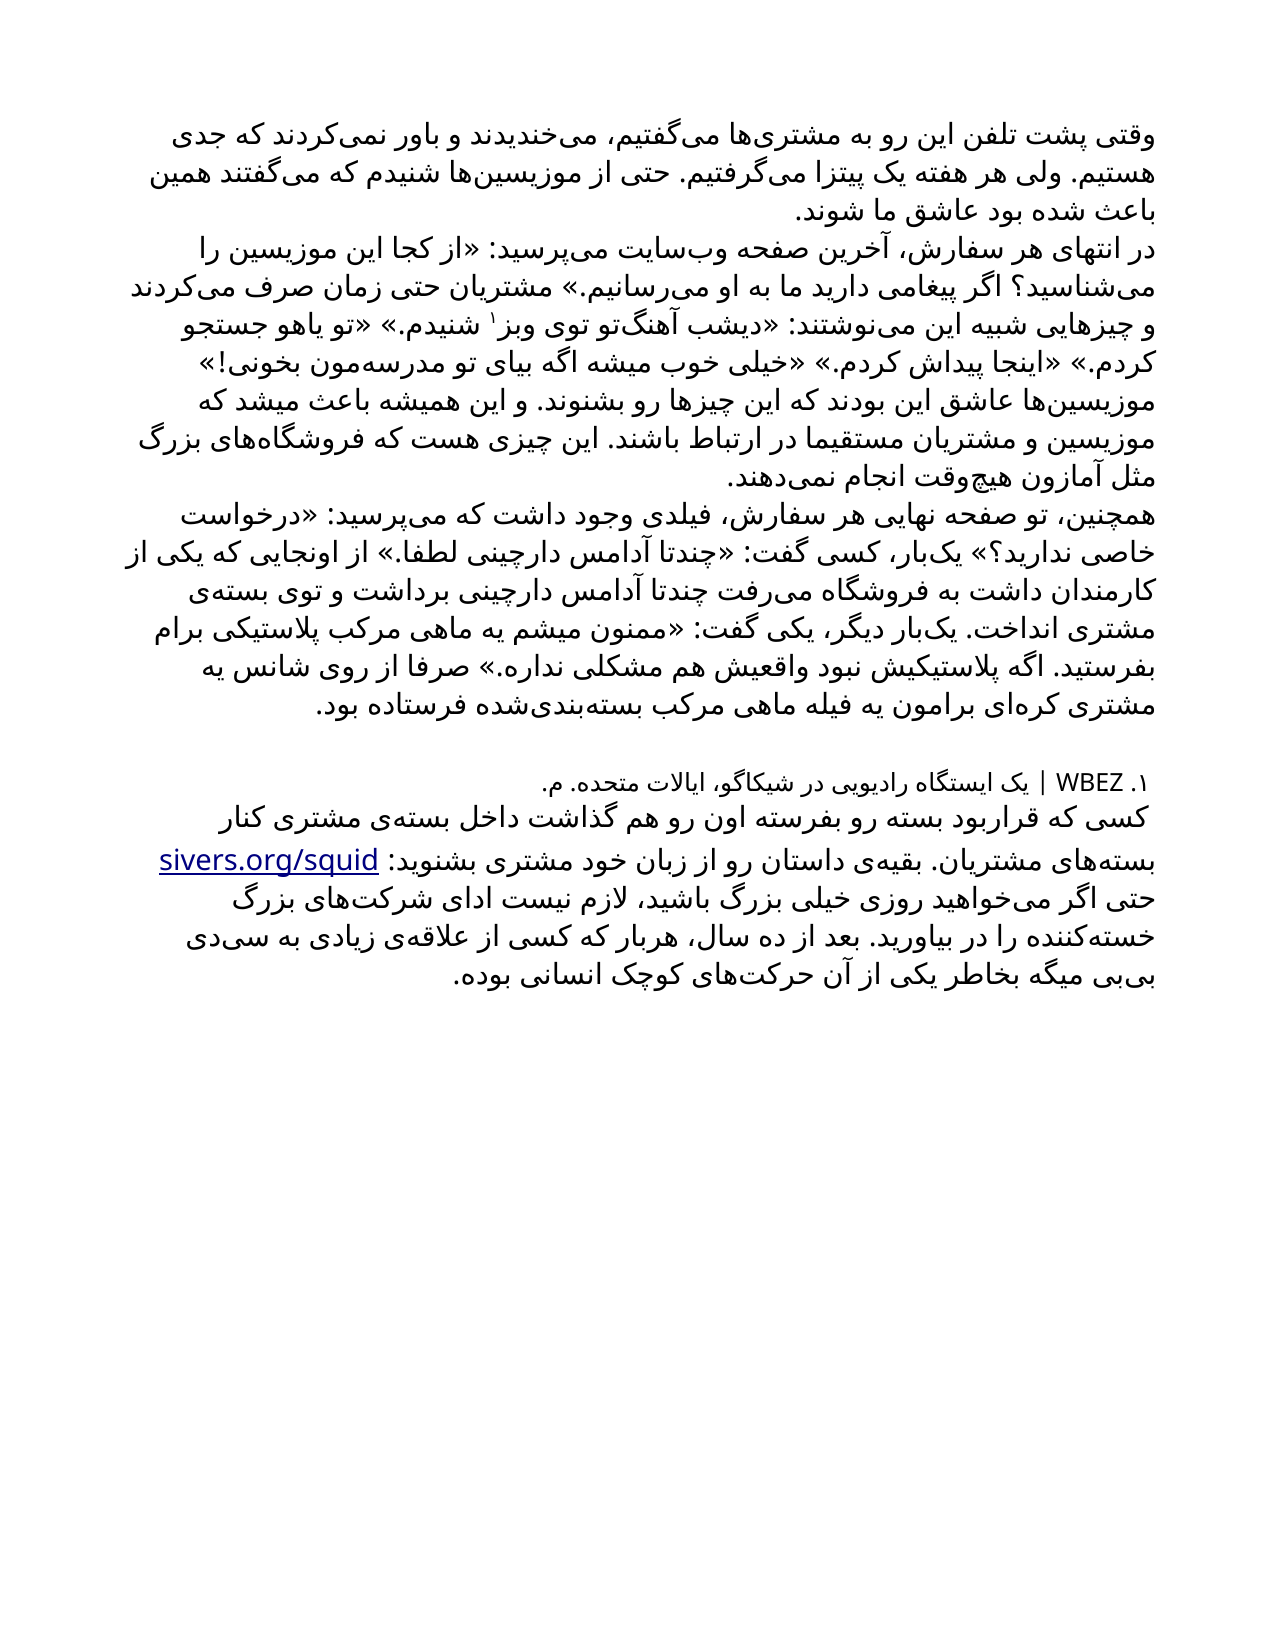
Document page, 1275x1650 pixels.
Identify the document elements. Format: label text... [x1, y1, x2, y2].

text کسی که قراربود بسته رو بفرسته اون رو هم گذاشت داخل بسته‌ی مشتری کنار بسته‌های مشتریان. بقیه‌ی داستان رو از زبان خود مشتری بشنوید: sivers.org/squid [118, 801, 1157, 882]
text موزیسین‌ها عاشق این بودند که این چیزها رو بشنوند. و این همیشه باعث میشد که موزیسین و مشتریان مستقیما در ارتباط باشند. این چیزی هست که فروشگاه‌های بزرگ مثل آمازون هیچ‌وقت انجام نمی‌دهند. [118, 384, 1157, 498]
text ۱. WBEZ | یک ایستگاه رادیویی در شیکاگو، ایالات متحده. م. [118, 726, 1157, 801]
text در انتهای هر سفارش، آخرین صفحه وب‌سایت می‌پرسید: «از کجا این موزیسین را می‌شناسید؟ اگر پیغامی دارید ما به او می‌رسانیم.» مشتریان حتی زمان صرف می‌کردند و چیزهایی شبیه این می‌نوشتند: «دیشب آهنگ‌تو توی وبز۱ شنیدم.» «تو یاهو جستجو کردم.» «اینجا پیداش کردم.» «خیلی خوب میشه اگه بیای تو مدرسه‌مون بخونی!» [118, 232, 1157, 384]
text وقتی پشت تلفن این رو به مشتری‌ها می‌گفتیم، می‌خندیدند و باور نمی‌کردند که جدی هستیم. ولی هر هفته یک پیتزا می‌گرفتیم. حتی از موزیسین‌ها شنیدم که می‌گفتند همین باعث شده بود عاشق ما شوند. [118, 118, 1157, 232]
text حتی اگر می‌خواهید روزی خیلی بزرگ باشید، لازم نیست ادای شرکت‌های بزرگ خسته‌کننده را در بیاورید. بعد از ده سال، هربار که کسی از علاقه‌ی زیادی به سی‌دی بی‌بی میگه بخاطر یکی از آن حرکت‌های کوچک انسانی بوده. [118, 882, 1157, 997]
text همچنین، تو صفحه نهایی هر سفارش، فیلدی وجود داشت که می‌پرسید: «درخواست خاصی ندارید؟» یک‌بار، کسی گفت: «چندتا آدامس دارچینی لطفا.» از اونجایی که یکی از کارمندان داشت به فروشگاه می‌رفت چندتا آدامس دارچینی برداشت و توی بسته‌ی مشتری انداخت. یک‌بار دیگر، یکی گفت: «ممنون میشم یه ماهی مرکب پلاستیکی برام بفرستید. اگه پلاستیکیش نبود واقعیش هم مشکلی نداره.» صرفا از روی شانس یه مشتری کره‌ای برامون یه فیله ماهی مرکب بسته‌بندی‌شده فرستاده بود. [118, 498, 1157, 726]
